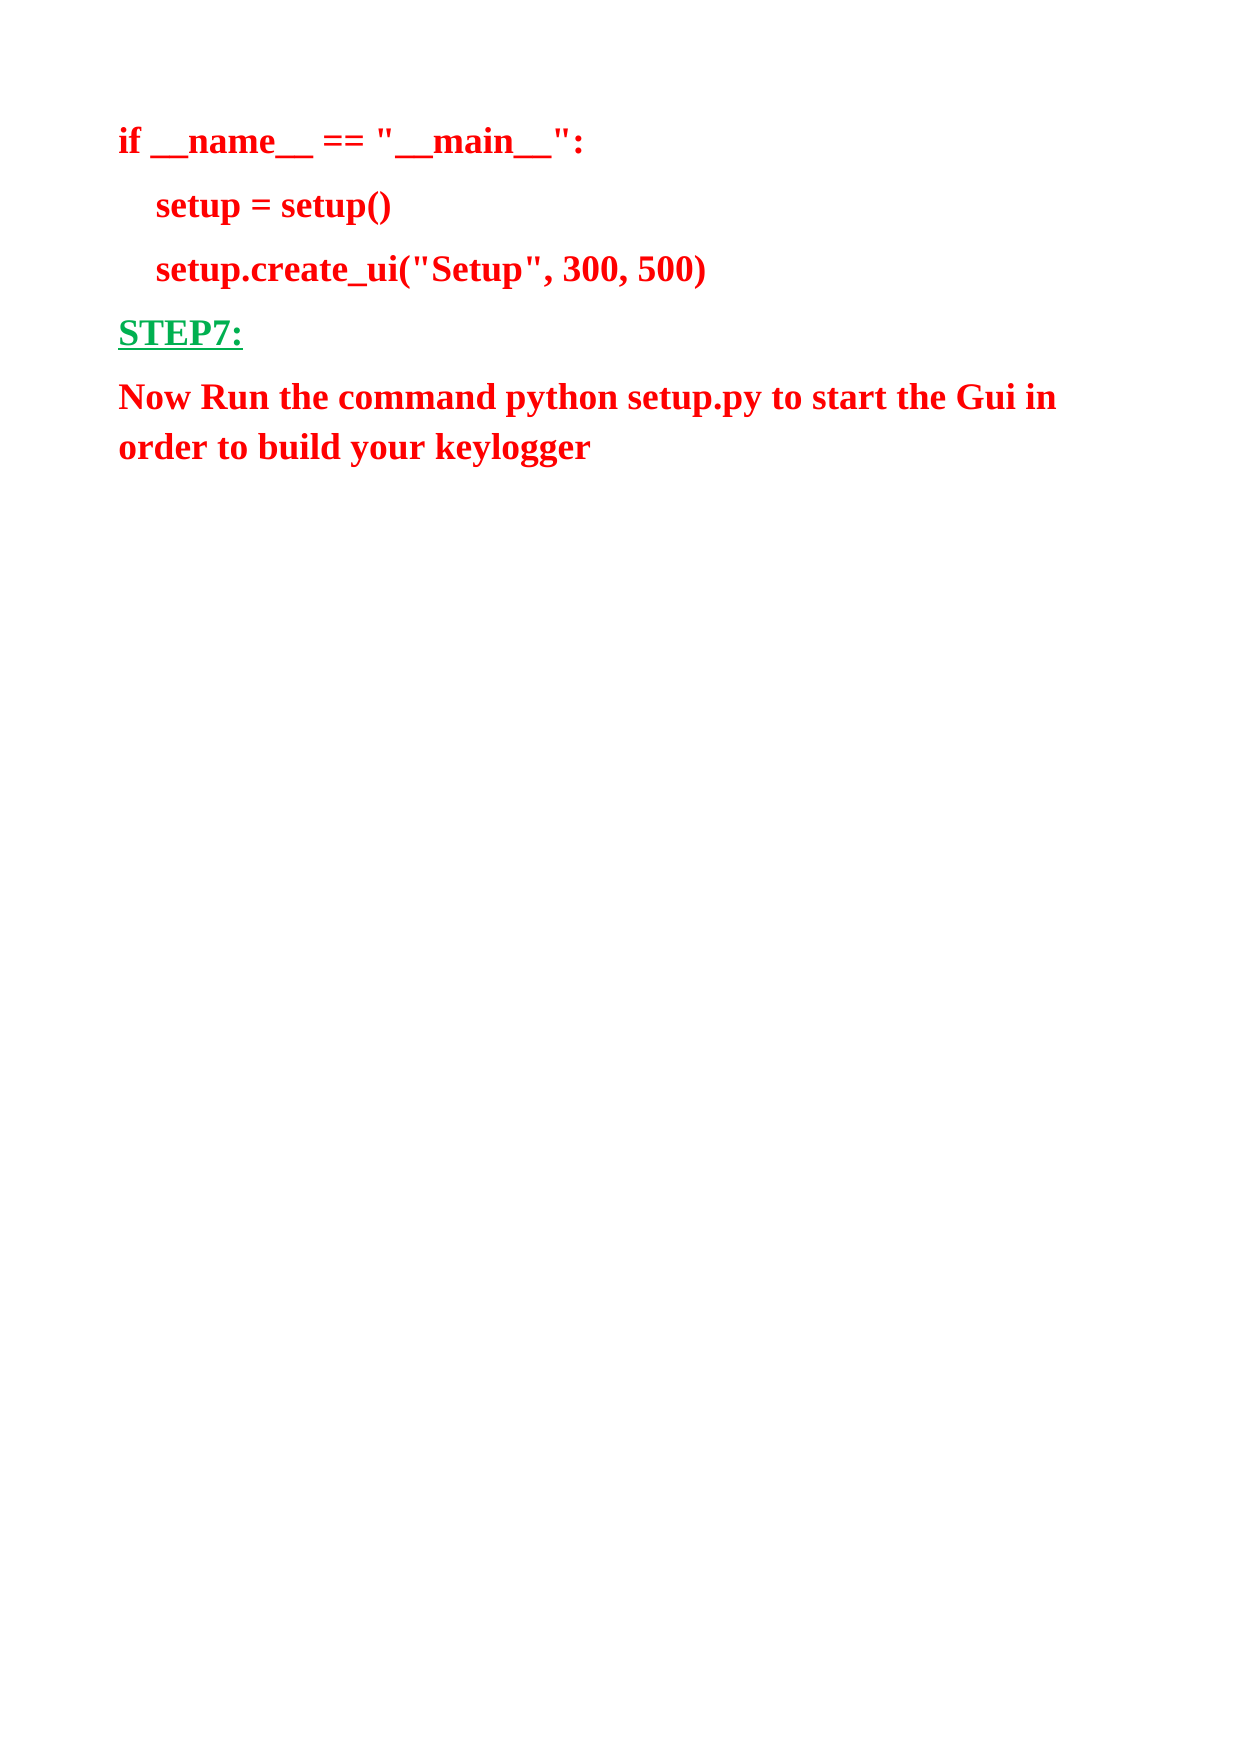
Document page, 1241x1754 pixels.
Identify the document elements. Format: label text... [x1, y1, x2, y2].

text if __name__ == "__main__": [118, 118, 1122, 161]
text setup.create_ui("Setup", 300, 500) [118, 246, 1122, 289]
text Now Run the command python setup.py to start the Gui in order to build your keylogger [118, 375, 1122, 467]
text setup = setup() [118, 182, 1122, 225]
text STEP7: [118, 311, 1122, 354]
